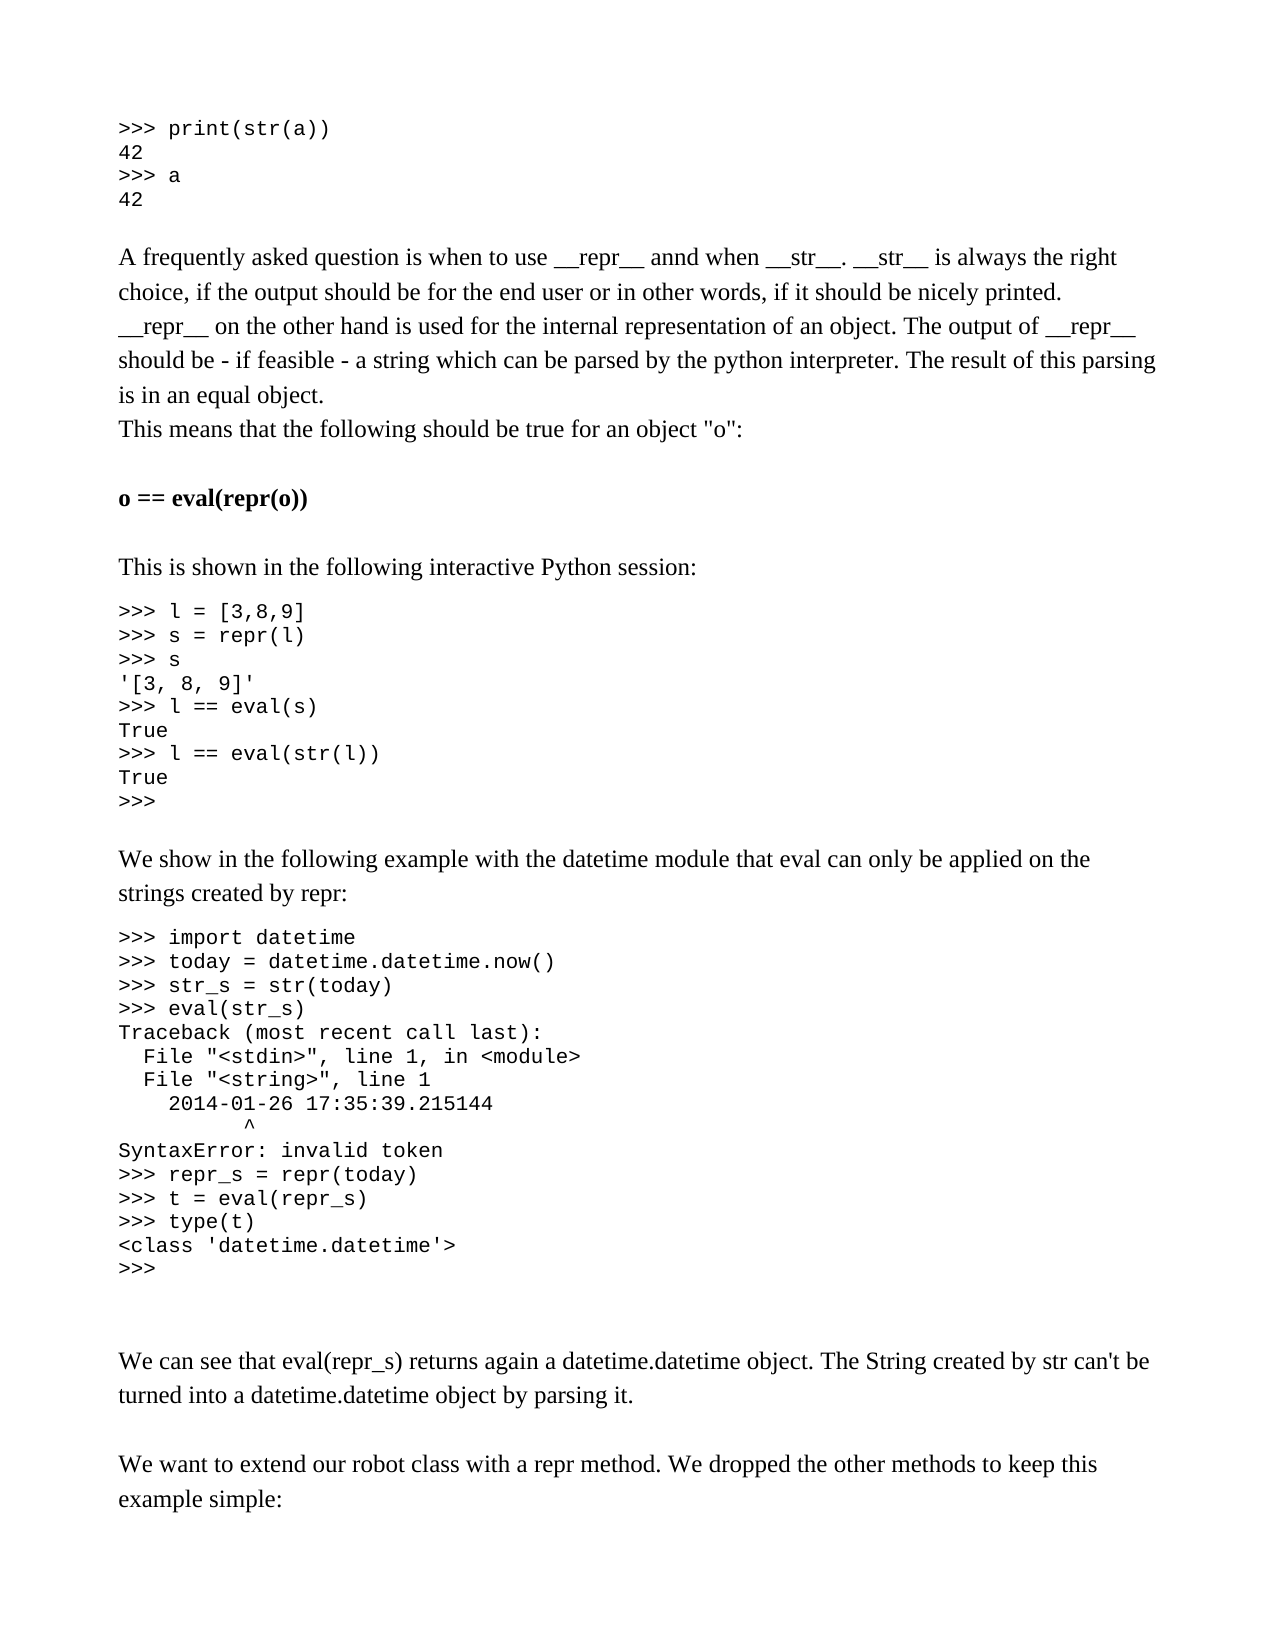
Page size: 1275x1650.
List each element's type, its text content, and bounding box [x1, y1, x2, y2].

text >>> repr_s = repr(today) [118, 1164, 1157, 1187]
text >>> [118, 1258, 1157, 1282]
text >>> today = datetime.datetime.now() [118, 951, 1157, 975]
text >>> t = eval(repr_s) [118, 1187, 1157, 1211]
text We show in the following example with the datetime module that eval can only be applied on the strings created by repr: [118, 844, 1157, 907]
text A frequently asked question is when to use __repr__ annd when __str__. __str__ is always the right choice, if the output should be for the end user or in other words, if it should be nicely printed. __repr__ on the other hand is used for the internal representation of an object. The output of __repr__ should be - if feasible - a string which can be parsed by the python interpreter. The result of this parsing is in an equal object. This means that the following should be true for an object "o": o == eval(repr(o)) This is shown in the following interactive Python session: [118, 242, 1157, 581]
text >>> s [118, 649, 1157, 672]
text <class 'datetime.datetime'> [118, 1235, 1157, 1258]
text '[3, 8, 9]' [118, 672, 1157, 696]
text >>> print(str(a)) [118, 118, 1157, 142]
text SyntaxError: invalid token [118, 1140, 1157, 1164]
text File "<stdin>", line 1, in <module> [118, 1046, 1157, 1069]
text 2014-01-26 17:35:39.215144 [118, 1093, 1157, 1117]
text True [118, 767, 1157, 791]
text >>> eval(str_s) [118, 998, 1157, 1022]
text True [118, 720, 1157, 743]
text >>> l = [3,8,9] [118, 602, 1157, 625]
text Traceback (most recent call last): [118, 1022, 1157, 1046]
text File "<string>", line 1 [118, 1069, 1157, 1093]
text ^ [118, 1117, 1157, 1140]
text >>> a [118, 165, 1157, 189]
text >>> str_s = str(today) [118, 975, 1157, 998]
text We can see that eval(repr_s) returns again a datetime.datetime object. The String created by str can't be turned into a datetime.datetime object by parsing it. We want to extend our robot class with a repr method. We dropped the other methods to keep this example simple: [118, 1312, 1157, 1513]
text 42 [118, 189, 1157, 213]
text >>> import datetime [118, 927, 1157, 951]
text >>> l == eval(str(l)) [118, 743, 1157, 767]
text >>> [118, 791, 1157, 814]
text >>> s = repr(l) [118, 625, 1157, 649]
text >>> type(t) [118, 1211, 1157, 1235]
text 42 [118, 142, 1157, 165]
text >>> l == eval(s) [118, 696, 1157, 720]
